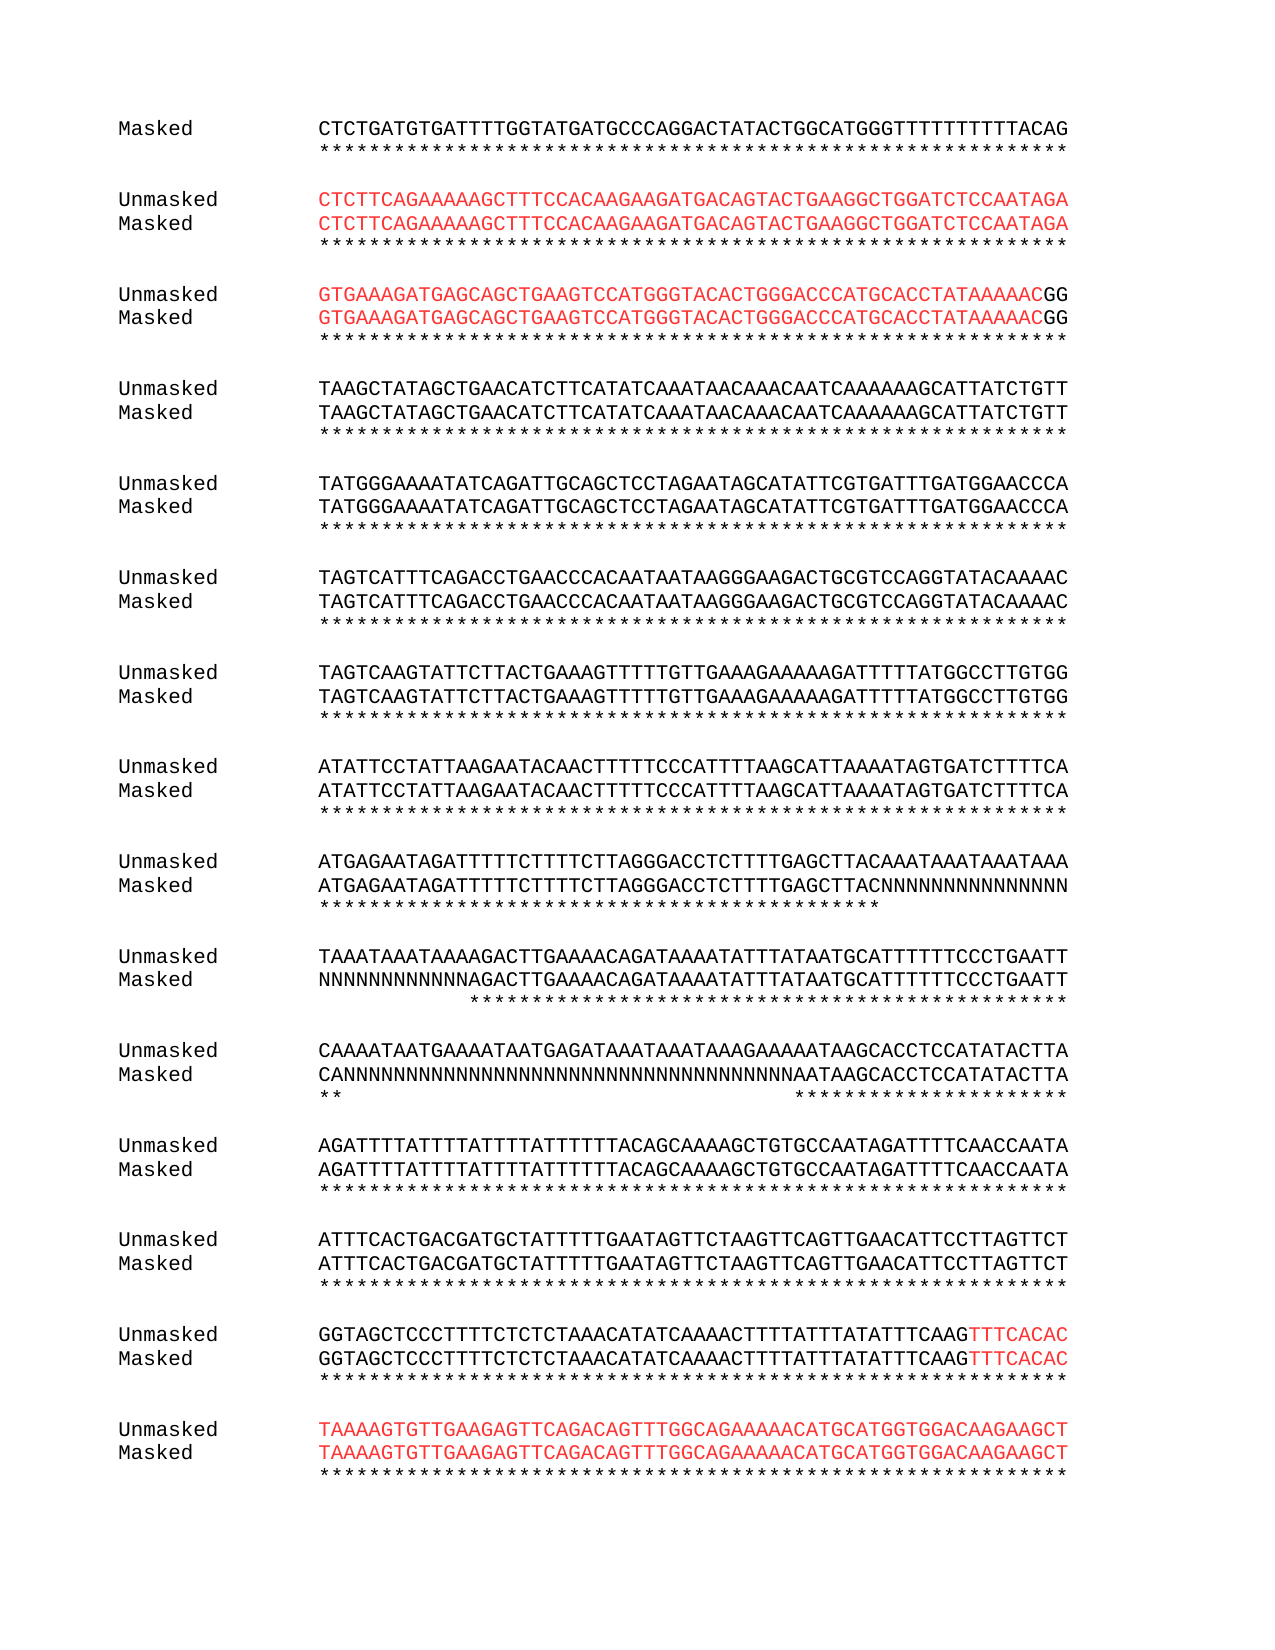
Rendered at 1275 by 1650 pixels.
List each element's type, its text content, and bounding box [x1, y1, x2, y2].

text ************************************************************ [118, 142, 1157, 165]
text Unmasked GGTAGCTCCCTTTTCTCTCTAAACATATCAAAACTTTTATTTATATTTCAAGTTTCACAC [118, 1324, 1157, 1348]
text Unmasked TAAATAAATAAAAGACTTGAAAACAGATAAAATATTTATAATGCATTTTTTCCCTGAATT [118, 946, 1157, 969]
text ** ********************** [118, 1088, 1157, 1111]
text Unmasked CAAAATAATGAAAATAATGAGATAAATAAATAAAGAAAAATAAGCACCTCCATATACTTA [118, 1040, 1157, 1064]
text Unmasked TATGGGAAAATATCAGATTGCAGCTCCTAGAATAGCATATTCGTGATTTGATGGAACCCA [118, 473, 1157, 496]
text Masked ATGAGAATAGATTTTTCTTTTCTTAGGGACCTCTTTTGAGCTTACNNNNNNNNNNNNNNN [118, 875, 1157, 898]
text Masked GGTAGCTCCCTTTTCTCTCTAAACATATCAAAACTTTTATTTATATTTCAAGTTTCACAC [118, 1348, 1157, 1371]
text Masked CTCTGATGTGATTTTGGTATGATGCCCAGGACTATACTGGCATGGGTTTTTTTTTTACAG [118, 118, 1157, 142]
text ************************************************************ [118, 426, 1157, 449]
text ************************************************************ [118, 709, 1157, 733]
text Masked ATATTCCTATTAAGAATACAACTTTTTCCCATTTTAAGCATTAAAATAGTGATCTTTTCA [118, 780, 1157, 804]
text ************************************************************ [118, 331, 1157, 354]
text ************************************************************ [118, 1182, 1157, 1206]
text ************************************************ [118, 993, 1157, 1017]
text ************************************************************ [118, 236, 1157, 260]
text ************************************************************ [118, 520, 1157, 544]
text Masked TATGGGAAAATATCAGATTGCAGCTCCTAGAATAGCATATTCGTGATTTGATGGAACCCA [118, 496, 1157, 520]
text Masked TAAAAGTGTTGAAGAGTTCAGACAGTTTGGCAGAAAAACATGCATGGTGGACAAGAAGCT [118, 1442, 1157, 1466]
text Masked ATTTCACTGACGATGCTATTTTTGAATAGTTCTAAGTTCAGTTGAACATTCCTTAGTTCT [118, 1253, 1157, 1277]
text Unmasked ATGAGAATAGATTTTTCTTTTCTTAGGGACCTCTTTTGAGCTTACAAATAAATAAATAAA [118, 851, 1157, 875]
text Masked NNNNNNNNNNNNAGACTTGAAAACAGATAAAATATTTATAATGCATTTTTTCCCTGAATT [118, 969, 1157, 993]
text Unmasked CTCTTCAGAAAAAGCTTTCCACAAGAAGATGACAGTACTGAAGGCTGGATCTCCAATAGA [118, 189, 1157, 213]
text Unmasked TAAGCTATAGCTGAACATCTTCATATCAAATAACAAACAATCAAAAAAGCATTATCTGTT [118, 378, 1157, 402]
text ************************************************************ [118, 1277, 1157, 1300]
text Masked CTCTTCAGAAAAAGCTTTCCACAAGAAGATGACAGTACTGAAGGCTGGATCTCCAATAGA [118, 213, 1157, 236]
text Masked AGATTTTATTTTATTTTATTTTTTACAGCAAAAGCTGTGCCAATAGATTTTCAACCAATA [118, 1158, 1157, 1182]
text Masked TAGTCATTTCAGACCTGAACCCACAATAATAAGGGAAGACTGCGTCCAGGTATACAAAAC [118, 591, 1157, 615]
text Unmasked GTGAAAGATGAGCAGCTGAAGTCCATGGGTACACTGGGACCCATGCACCTATAAAAACGG [118, 284, 1157, 307]
text ********************************************* [118, 898, 1157, 922]
text Unmasked TAGTCATTTCAGACCTGAACCCACAATAATAAGGGAAGACTGCGTCCAGGTATACAAAAC [118, 567, 1157, 591]
text Masked GTGAAAGATGAGCAGCTGAAGTCCATGGGTACACTGGGACCCATGCACCTATAAAAACGG [118, 307, 1157, 331]
text Unmasked ATATTCCTATTAAGAATACAACTTTTTCCCATTTTAAGCATTAAAATAGTGATCTTTTCA [118, 757, 1157, 780]
text Masked TAGTCAAGTATTCTTACTGAAAGTTTTTGTTGAAAGAAAAAGATTTTTATGGCCTTGTGG [118, 686, 1157, 709]
text Unmasked TAGTCAAGTATTCTTACTGAAAGTTTTTGTTGAAAGAAAAAGATTTTTATGGCCTTGTGG [118, 662, 1157, 686]
text Masked TAAGCTATAGCTGAACATCTTCATATCAAATAACAAACAATCAAAAAAGCATTATCTGTT [118, 402, 1157, 426]
text Unmasked AGATTTTATTTTATTTTATTTTTTACAGCAAAAGCTGTGCCAATAGATTTTCAACCAATA [118, 1135, 1157, 1158]
text Masked CANNNNNNNNNNNNNNNNNNNNNNNNNNNNNNNNNNNNAATAAGCACCTCCATATACTTA [118, 1064, 1157, 1088]
text Unmasked TAAAAGTGTTGAAGAGTTCAGACAGTTTGGCAGAAAAACATGCATGGTGGACAAGAAGCT [118, 1419, 1157, 1442]
text Unmasked ATTTCACTGACGATGCTATTTTTGAATAGTTCTAAGTTCAGTTGAACATTCCTTAGTTCT [118, 1229, 1157, 1253]
text ************************************************************ [118, 1466, 1157, 1489]
text ************************************************************ [118, 615, 1157, 638]
text ************************************************************ [118, 804, 1157, 827]
text ************************************************************ [118, 1371, 1157, 1395]
